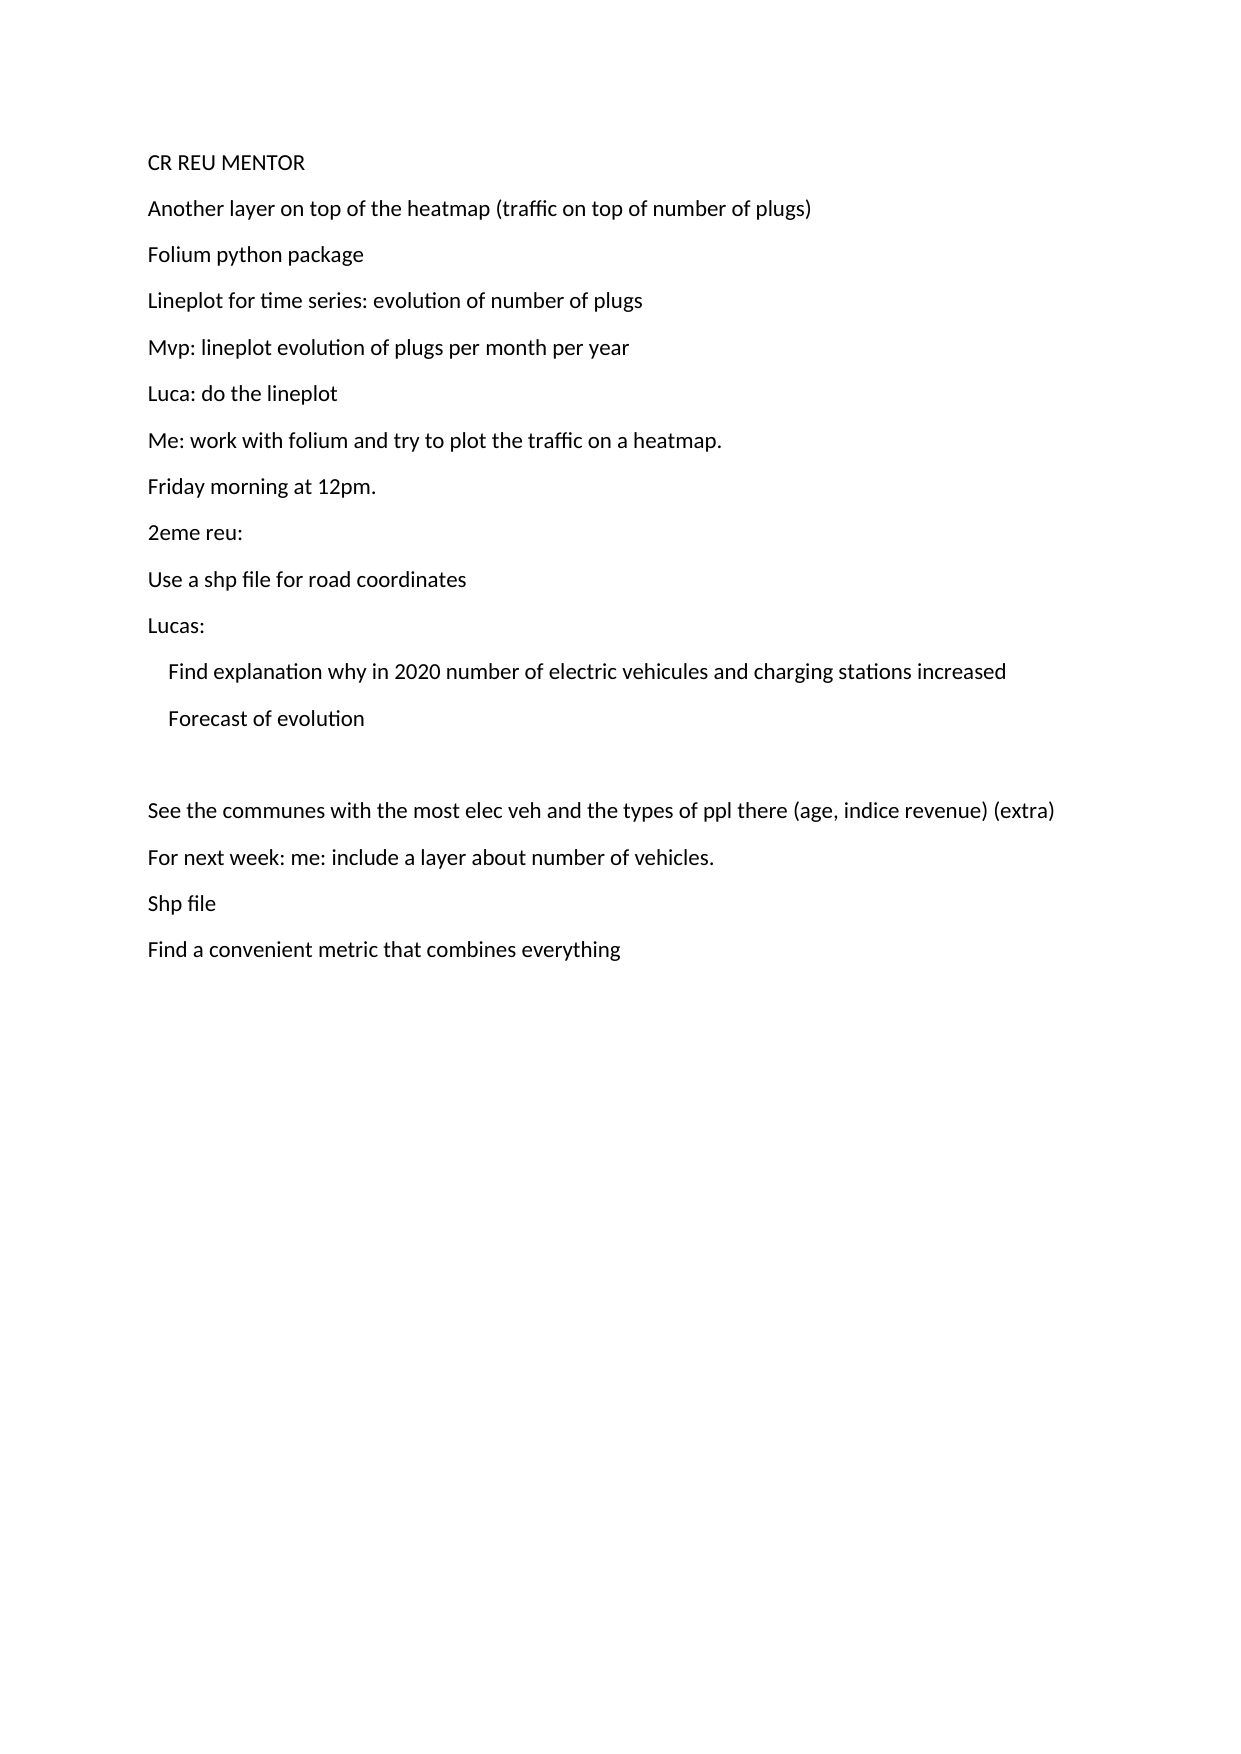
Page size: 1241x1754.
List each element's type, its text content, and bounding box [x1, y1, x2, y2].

text Folium python package [148, 240, 1093, 268]
text For next week: me: include a layer about number of vehicles. [148, 843, 1093, 871]
text Luca: do the lineplot [148, 379, 1093, 407]
text Me: work with folium and try to plot the traffic on a heatmap. [148, 426, 1093, 454]
text Use a shp file for road coordinates [148, 565, 1093, 593]
text Find a convenient metric that combines everything [148, 936, 1093, 964]
text Another layer on top of the heatmap (traffic on top of number of plugs) [148, 194, 1093, 222]
text 2eme reu: [148, 518, 1093, 546]
text Forecast of evolution [148, 704, 1093, 732]
text Lineplot for time series: evolution of number of plugs [148, 287, 1093, 315]
text CR REU MENTOR [148, 148, 1093, 176]
text Lucas: [148, 611, 1093, 639]
text Friday morning at 12pm. [148, 472, 1093, 500]
text Mvp: lineplot evolution of plugs per month per year [148, 333, 1093, 361]
text Shp file [148, 889, 1093, 917]
text Find explanation why in 2020 number of electric vehicules and charging stations increased [148, 657, 1093, 686]
text See the communes with the most elec veh and the types of ppl there (age, indice revenue) (extra) [148, 797, 1093, 824]
